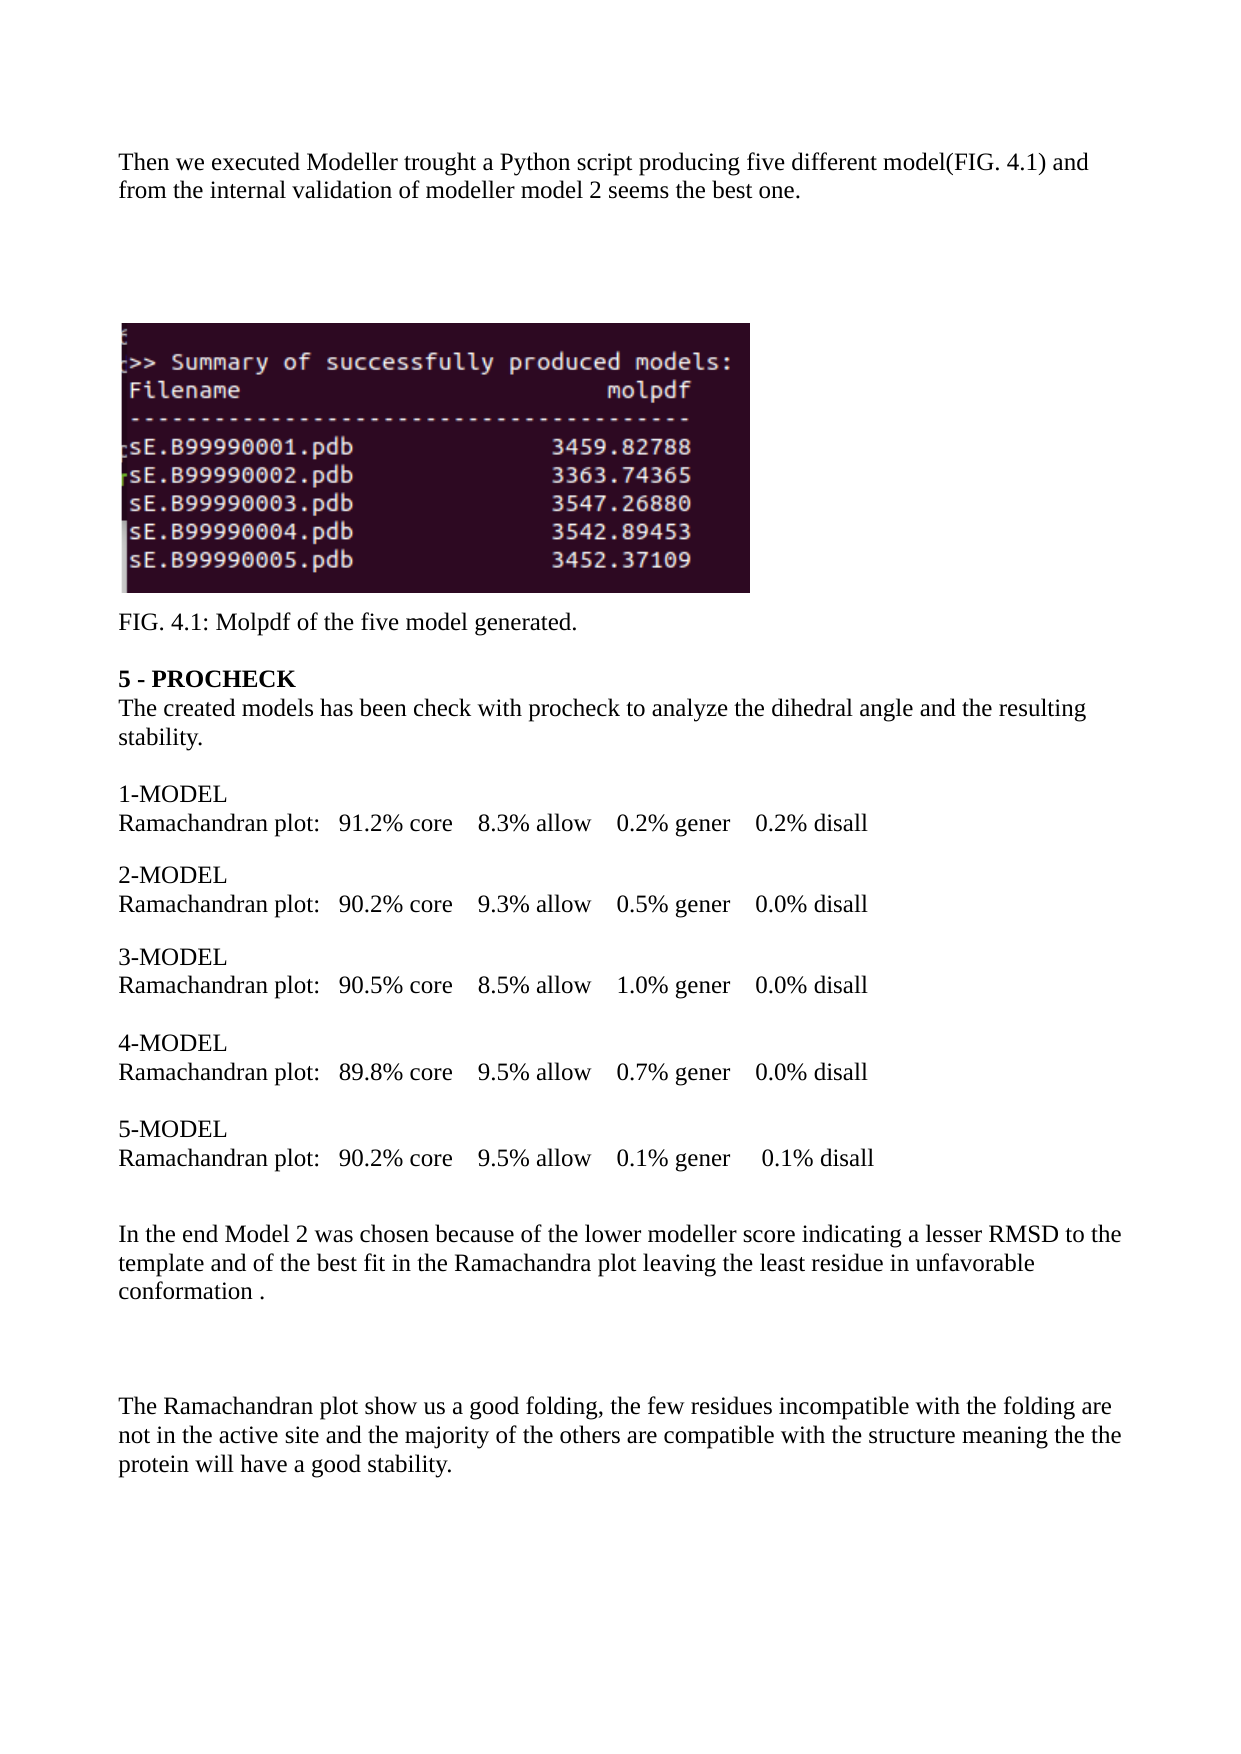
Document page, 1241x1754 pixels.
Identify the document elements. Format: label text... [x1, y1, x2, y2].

text 3-MODEL [118, 942, 1122, 970]
text Ramachandran plot: 89.8% core 9.5% allow 0.7% gener 0.0% disall [118, 1057, 1122, 1085]
text In the end Model 2 was chosen because of the lower modeller score indicating a lesser RMSD to the template and of the best fit in the Ramachandra plot leaving the least residue in unfavorable conformation . [118, 1219, 1122, 1305]
text 5-MODEL [118, 1114, 1122, 1143]
text Ramachandran plot: 91.2% core 8.3% allow 0.2% gener 0.2% disall [118, 808, 1122, 837]
text Then we executed Modeller trought a Python script producing five different model(FIG. 4.1) and from the internal validation of modeller model 2 seems the best one. [118, 147, 1122, 204]
text Ramachandran plot: 90.2% core 9.5% allow 0.1% gener 0.1% disall [118, 1143, 1122, 1172]
text 2-MODEL [118, 861, 1122, 889]
text FIG. 4.1: Molpdf of the five model generated. [118, 607, 1122, 636]
picture [121, 323, 750, 593]
text Ramachandran plot: 90.5% core 8.5% allow 1.0% gener 0.0% disall [118, 970, 1122, 999]
text Ramachandran plot: 90.2% core 9.3% allow 0.5% gener 0.0% disall [118, 889, 1122, 918]
text 5 - PROCHECK [118, 664, 1122, 693]
text 1-MODEL [118, 779, 1122, 808]
text The Ramachandran plot show us a good folding, the few residues incompatible with the folding are not in the active site and the majority of the others are compatible with the structure meaning the the protein will have a good stability. [118, 1391, 1122, 1478]
text The created models has been check with procheck to analyze the dihedral angle and the resulting stability. [118, 693, 1122, 751]
text 4-MODEL [118, 1028, 1122, 1057]
